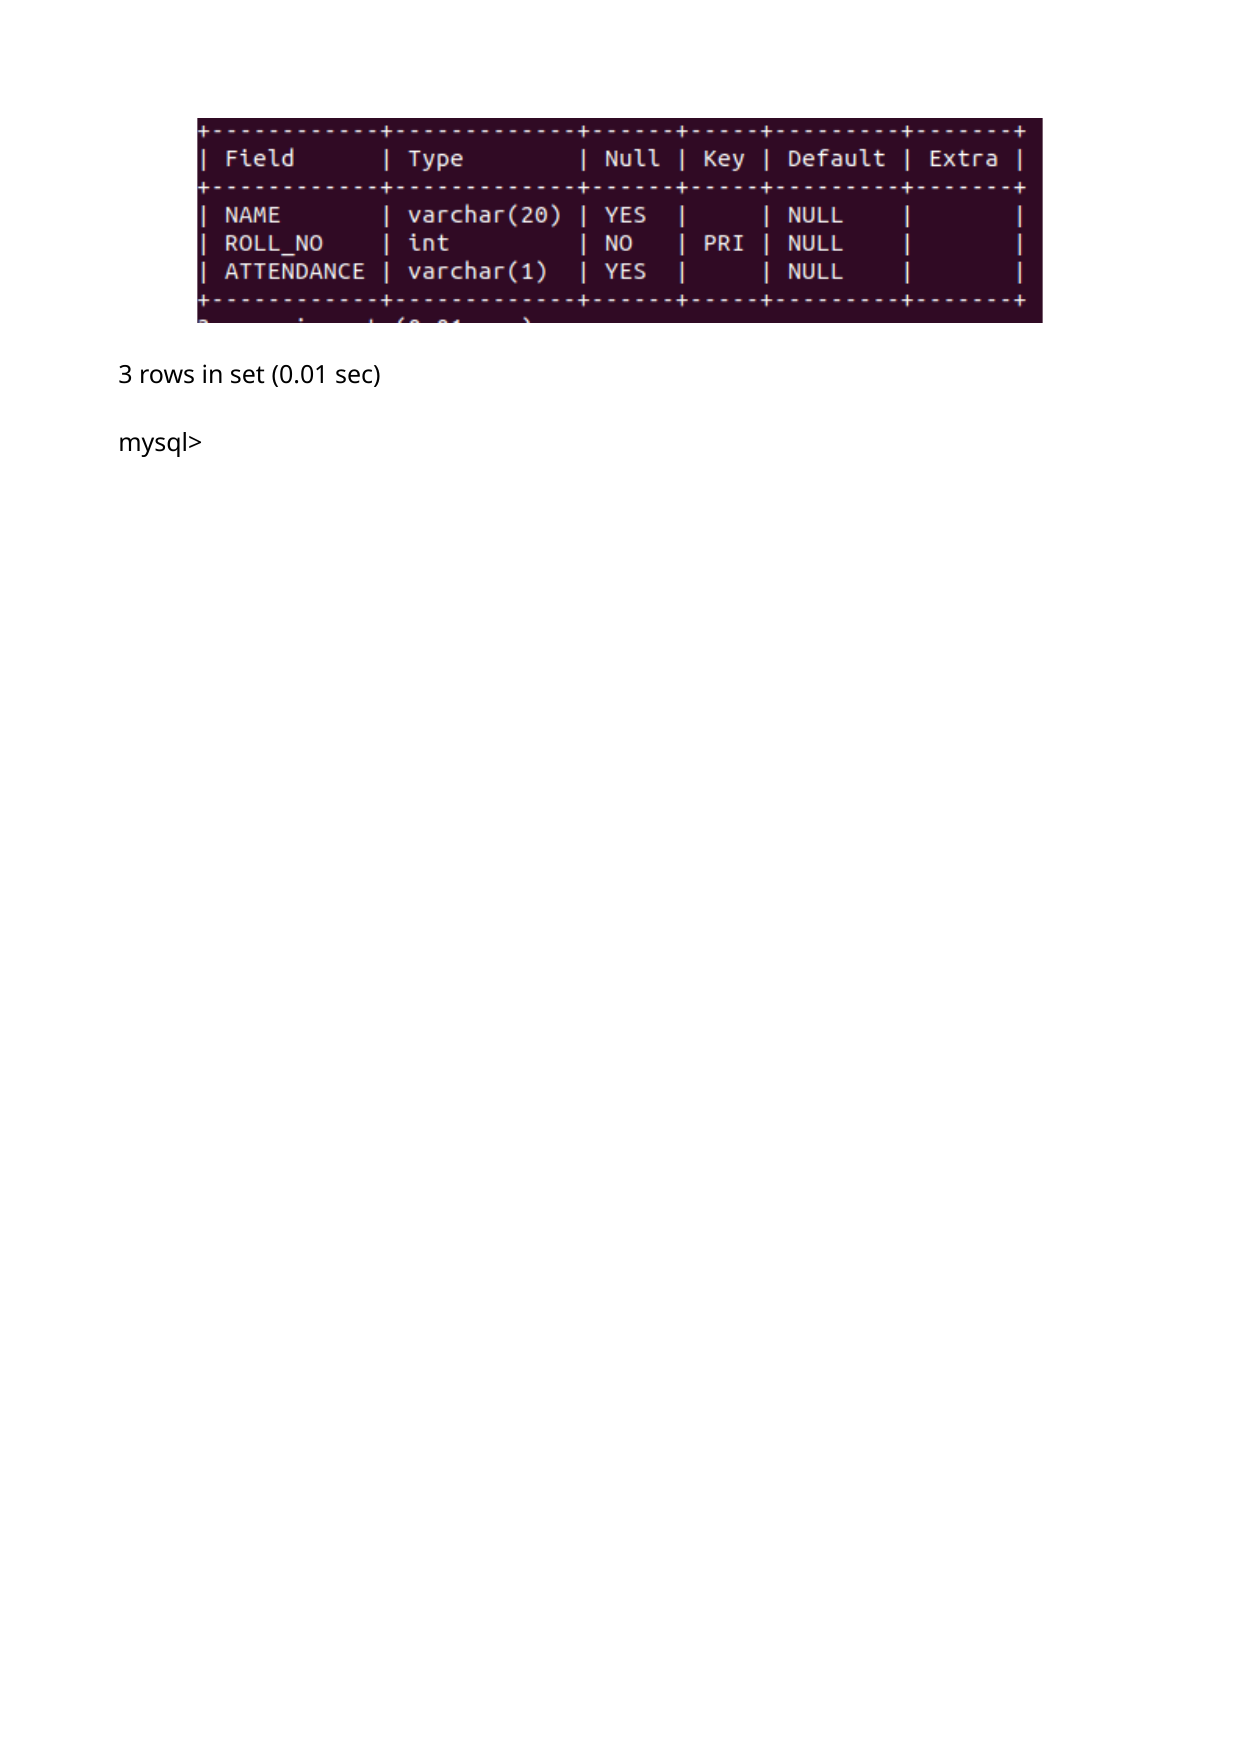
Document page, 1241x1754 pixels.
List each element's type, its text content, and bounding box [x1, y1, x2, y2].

text 3 rows in set (0.01 sec) [118, 357, 1122, 391]
text mysql> [118, 425, 1122, 459]
picture [197, 118, 1043, 323]
